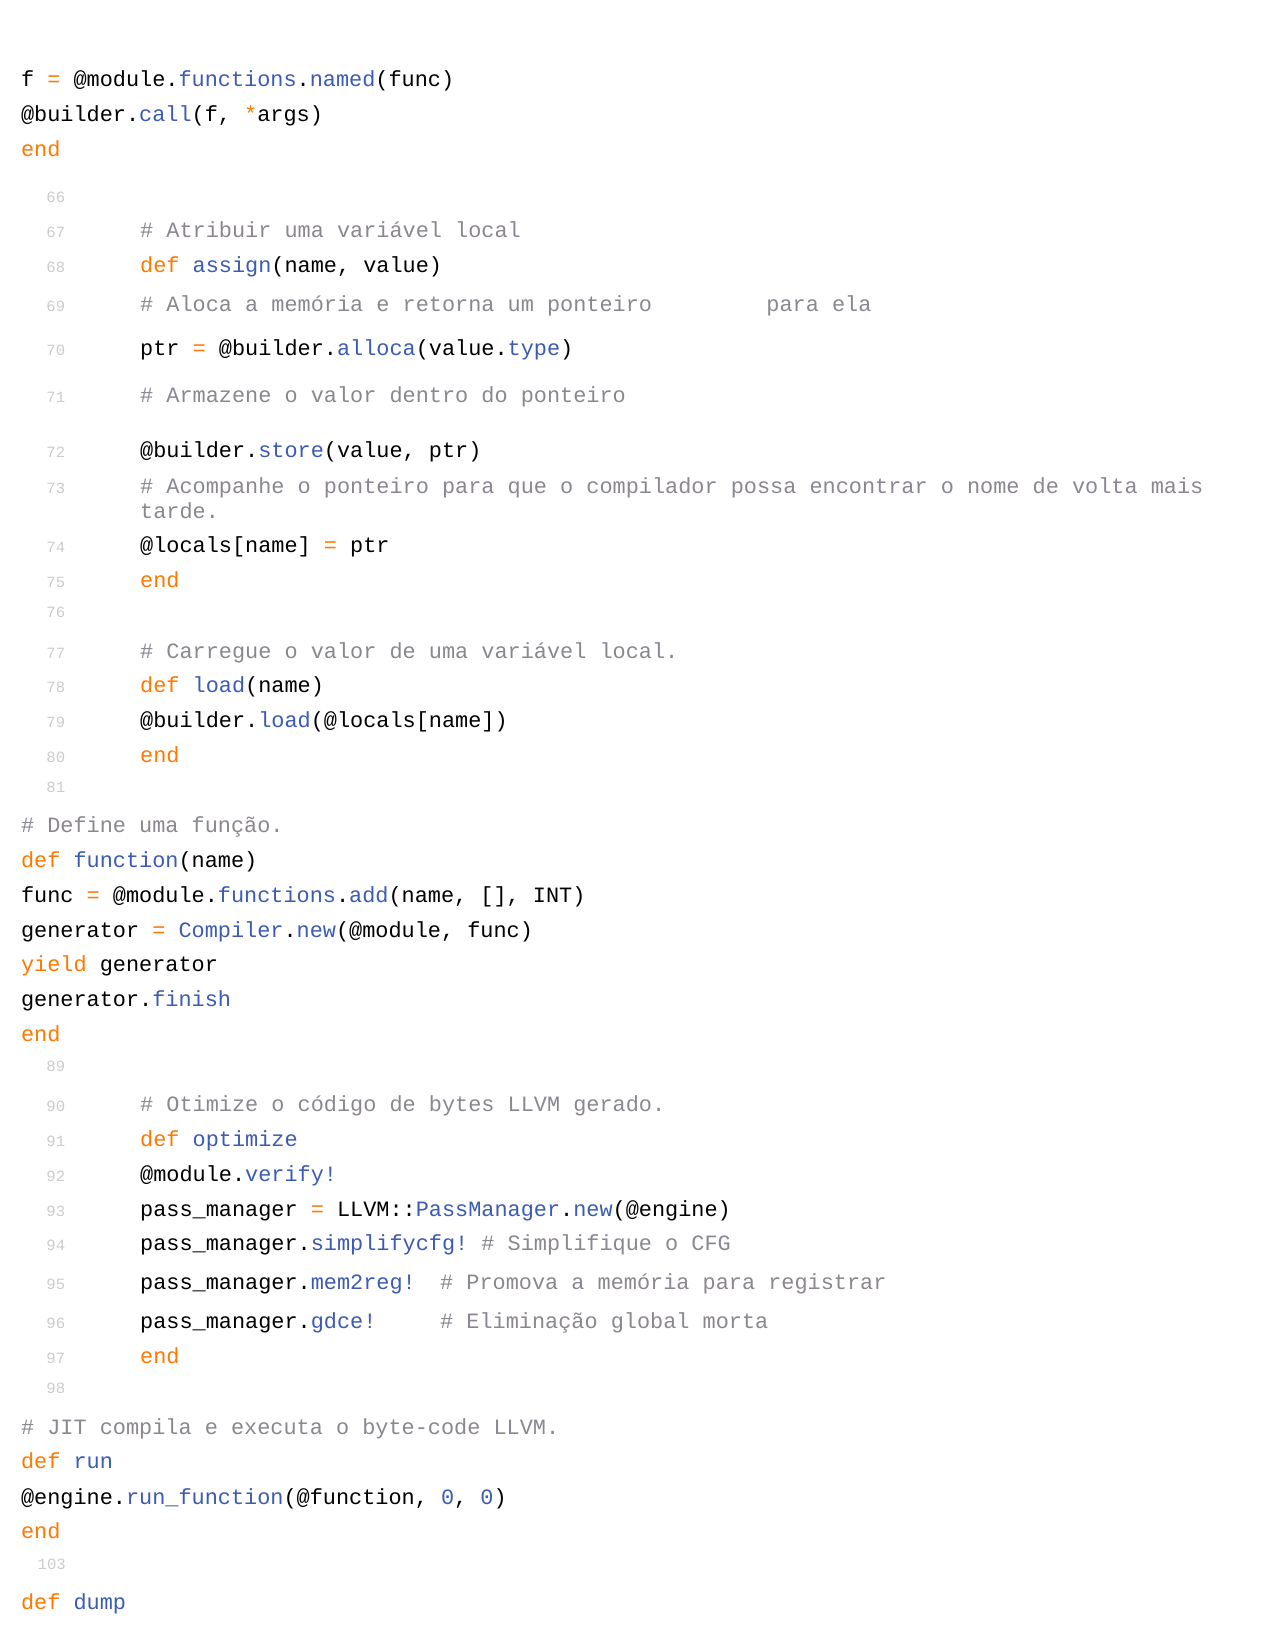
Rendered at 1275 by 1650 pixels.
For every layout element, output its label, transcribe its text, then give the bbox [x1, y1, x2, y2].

list pass_manager.mem2reg! # Promova a memória para registrar [46, 1271, 1274, 1296]
list end [0, 138, 1274, 163]
list generator = Compiler.new(@module, func) [0, 919, 1274, 944]
list # Acompanhe o ponteiro para que o compilador possa encontrar o nome de volta mais tarde. [46, 475, 1274, 525]
list def load(name) [46, 675, 1274, 699]
list # JIT compila e executa o byte-code LLVM. [0, 1416, 1246, 1441]
list def dump [0, 1591, 1274, 1616]
text 89 [46, 1058, 1219, 1076]
list def assign(name, value) [46, 254, 1274, 279]
list # Define uma função. [0, 815, 1274, 839]
text 81 [46, 779, 1219, 797]
list pass_manager = LLVM::PassManager.new(@engine) [46, 1198, 1274, 1222]
list ptr = @builder.alloca(value.type) [46, 336, 1274, 362]
list pass_manager.gdce! # Eliminação global morta [46, 1311, 1274, 1335]
list pass_manager.simplifycfg! # Simplifique o CFG [46, 1232, 1274, 1257]
list def run [0, 1451, 1246, 1475]
list @locals[name] = ptr [46, 535, 1274, 559]
list @builder.call(f, *args) [0, 103, 1274, 128]
list # Aloca a memória e retorna um ponteiro para ela [46, 293, 1274, 318]
list # Otimize o código de bytes LLVM gerado. [46, 1093, 1274, 1118]
list def function(name) [0, 849, 1274, 874]
list yield generator [0, 953, 1274, 978]
list def optimize [46, 1128, 1274, 1153]
text 66 [46, 182, 1219, 207]
list @builder.store(value, ptr) [46, 427, 1274, 464]
list end [46, 744, 1274, 769]
text 76 [46, 605, 1219, 622]
list end [46, 569, 1274, 594]
list generator.finish [0, 988, 1274, 1013]
text 98 [46, 1381, 1219, 1398]
list end [0, 1023, 1274, 1048]
list @builder.load(@locals[name]) [46, 709, 1274, 734]
list # Atribuir uma variável local [46, 219, 1274, 244]
list func = @module.functions.add(name, [], INT) [0, 884, 1274, 909]
list # Armazene o valor dentro do ponteiro [46, 383, 1274, 409]
list end [0, 1521, 1246, 1545]
list @module.verify! [46, 1163, 1274, 1188]
list @engine.run_function(@function, 0, 0) [0, 1486, 1246, 1511]
list f = @module.functions.named(func) [0, 67, 1274, 93]
list end [46, 1345, 1274, 1370]
text 103 [37, 1556, 1219, 1574]
list # Carregue o valor de uma variável local. [46, 640, 1274, 665]
